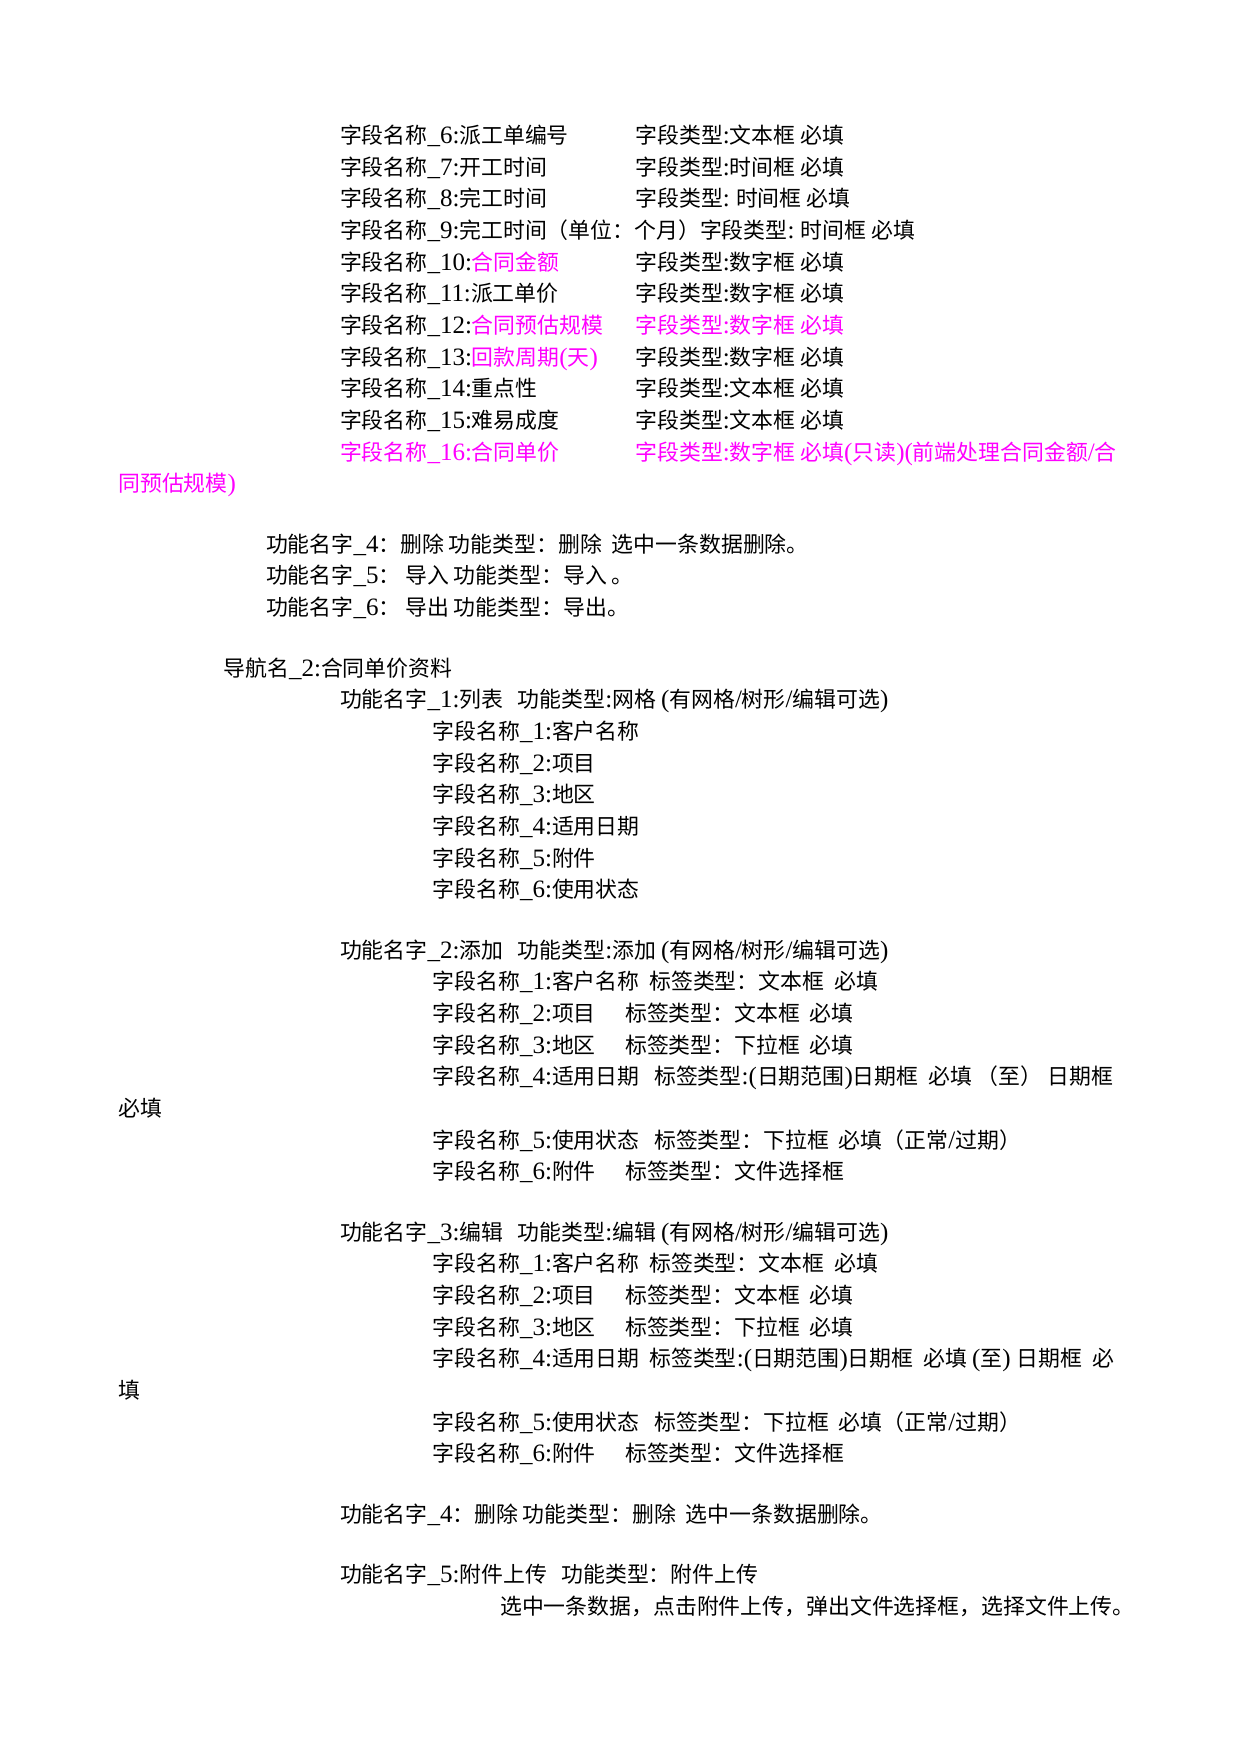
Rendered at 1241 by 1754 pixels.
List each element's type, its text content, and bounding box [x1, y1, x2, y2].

text 字段名称_11:派工单价 字段类型:数字框 必填 [118, 276, 1122, 308]
text 选中一条数据，点击附件上传，弹出文件选择框，选择文件上传。 [118, 1589, 1122, 1621]
text 字段名称_1:客户名称 标签类型：文本框 必填 [118, 964, 1122, 996]
text 字段名称_3:地区 [118, 777, 1122, 809]
text 功能名字_6： 导出 功能类型：导出。 [118, 590, 1122, 622]
text 字段名称_6:派工单编号 字段类型:文本框 必填 [118, 118, 1122, 150]
text 字段名称_4:适用日期 标签类型:(日期范围)日期框 必填 （至） 日期框 必填 [118, 1059, 1122, 1123]
text 字段名称_5:使用状态 标签类型：下拉框 必填（正常/过期） [118, 1405, 1122, 1436]
text 字段名称_5:附件 [118, 841, 1122, 872]
text 功能名字_4：删除 功能类型：删除 选中一条数据删除。 [118, 527, 1122, 558]
text 字段名称_6:附件 标签类型：文件选择框 [118, 1154, 1122, 1186]
text 字段名称_2:项目 [118, 746, 1122, 777]
text 功能名字_2:添加 功能类型:添加 (有网格/树形/编辑可选) [118, 933, 1122, 964]
text 字段名称_15:难易成度 字段类型:文本框 必填 [118, 403, 1122, 435]
text 字段名称_2:项目 标签类型：文本框 必填 [118, 996, 1122, 1028]
text 字段名称_7:开工时间 字段类型:时间框 必填 [118, 150, 1122, 181]
text 字段名称_12:合同预估规模 字段类型:数字框 必填 [118, 308, 1122, 340]
text 字段名称_10:合同金额 字段类型:数字框 必填 [118, 245, 1122, 276]
text 字段名称_4:适用日期 标签类型:(日期范围)日期框 必填 (至) 日期框 必填 [118, 1341, 1122, 1405]
text 字段名称_5:使用状态 标签类型：下拉框 必填（正常/过期） [118, 1123, 1122, 1154]
text 字段名称_6:使用状态 [118, 872, 1122, 904]
text 字段名称_3:地区 标签类型：下拉框 必填 [118, 1028, 1122, 1059]
text 字段名称_9:完工时间（单位：个月）字段类型: 时间框 必填 [118, 213, 1122, 245]
text 字段名称_16:合同单价 字段类型:数字框 必填(只读)(前端处理合同金额/合同预估规模) [118, 435, 1122, 498]
text 字段名称_2:项目 标签类型：文本框 必填 [118, 1278, 1122, 1310]
text 字段名称_4:适用日期 [118, 809, 1122, 841]
text 字段名称_8:完工时间 字段类型: 时间框 必填 [118, 181, 1122, 213]
text 字段名称_6:附件 标签类型：文件选择框 [118, 1436, 1122, 1468]
text 字段名称_13:回款周期(天) 字段类型:数字框 必填 [118, 340, 1122, 371]
text 功能名字_5： 导入 功能类型：导入 。 [118, 558, 1122, 590]
text 字段名称_1:客户名称 [118, 714, 1122, 746]
text 字段名称_14:重点性 字段类型:文本框 必填 [118, 371, 1122, 403]
text 功能名字_5:附件上传 功能类型：附件上传 [118, 1557, 1122, 1589]
text 功能名字_4：删除 功能类型：删除 选中一条数据删除。 [118, 1497, 1122, 1528]
text 字段名称_3:地区 标签类型：下拉框 必填 [118, 1310, 1122, 1341]
text 字段名称_1:客户名称 标签类型：文本框 必填 [118, 1246, 1122, 1278]
text 功能名字_1:列表 功能类型:网格 (有网格/树形/编辑可选) [118, 682, 1122, 714]
text 功能名字_3:编辑 功能类型:编辑 (有网格/树形/编辑可选) [118, 1215, 1122, 1246]
text 导航名_2:合同单价资料 [118, 651, 1122, 682]
